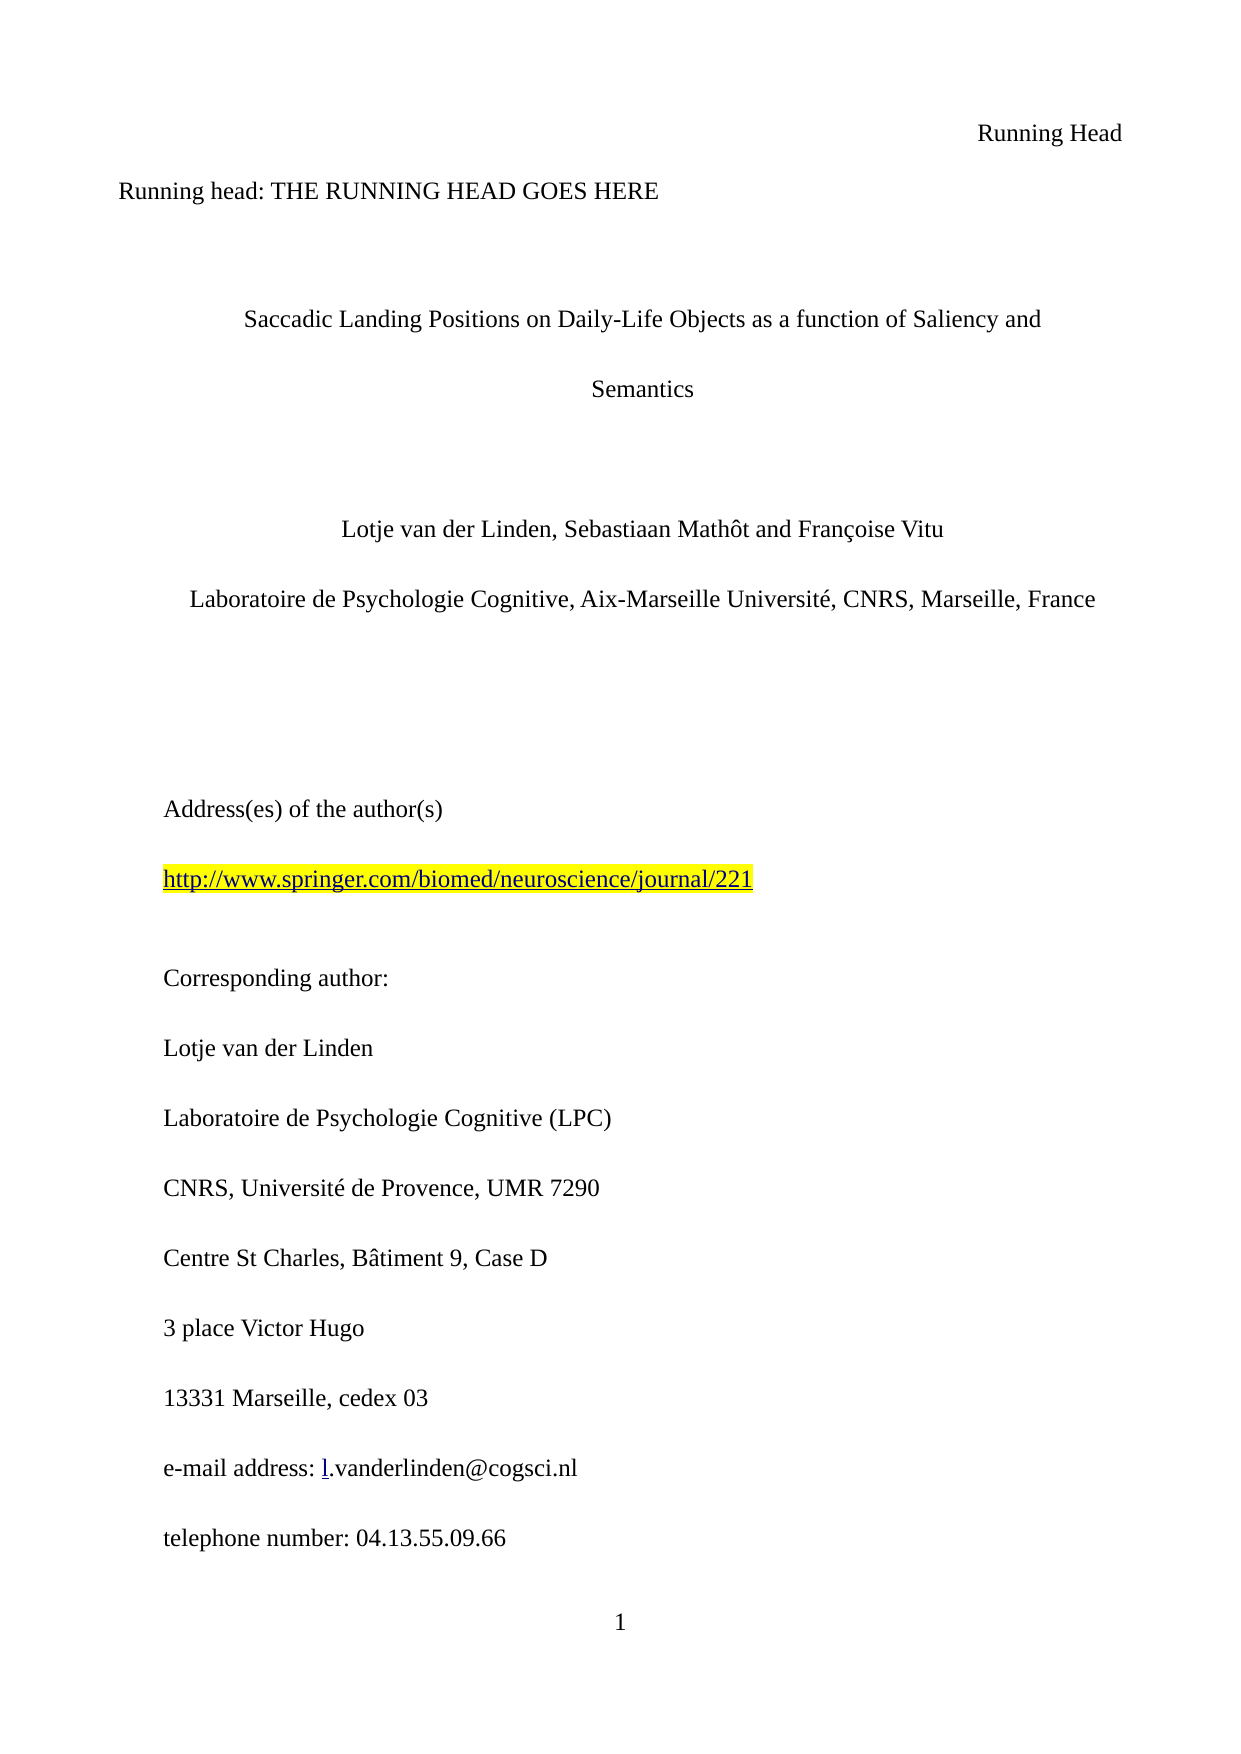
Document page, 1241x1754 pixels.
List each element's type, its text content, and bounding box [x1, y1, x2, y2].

text Running head: THE RUNNING HEAD GOES HERE [118, 176, 1122, 205]
text Corresponding author: [118, 963, 1122, 991]
text e-mail address: l.vanderlinden@cogsci.nl [118, 1453, 1122, 1481]
text 13331 Marseille, cedex 03 [118, 1383, 1122, 1411]
text Lotje van der Linden, Sebastiaan Mathôt and Françoise Vitu [118, 514, 1122, 543]
text Laboratoire de Psychologie Cognitive, Aix-Marseille Université, CNRS, Marseille, France [118, 584, 1122, 613]
text Semantics [118, 374, 1122, 403]
text CNRS, Université de Provence, UMR 7290 [118, 1173, 1122, 1201]
text telephone number: 04.13.55.09.66 [118, 1523, 1122, 1551]
text Address(es) of the author(s) [118, 794, 1122, 823]
text 3 place Victor Hugo [118, 1313, 1122, 1341]
text http://www.springer.com/biomed/neuroscience/journal/221 [118, 864, 1122, 893]
text Centre St Charles, Bâtiment 9, Case D [118, 1243, 1122, 1271]
text Saccadic Landing Positions on Daily-Life Objects as a function of Saliency and [118, 304, 1122, 333]
text Laboratoire de Psychologie Cognitive (LPC) [118, 1103, 1122, 1131]
text Lotje van der Linden [118, 1033, 1122, 1061]
